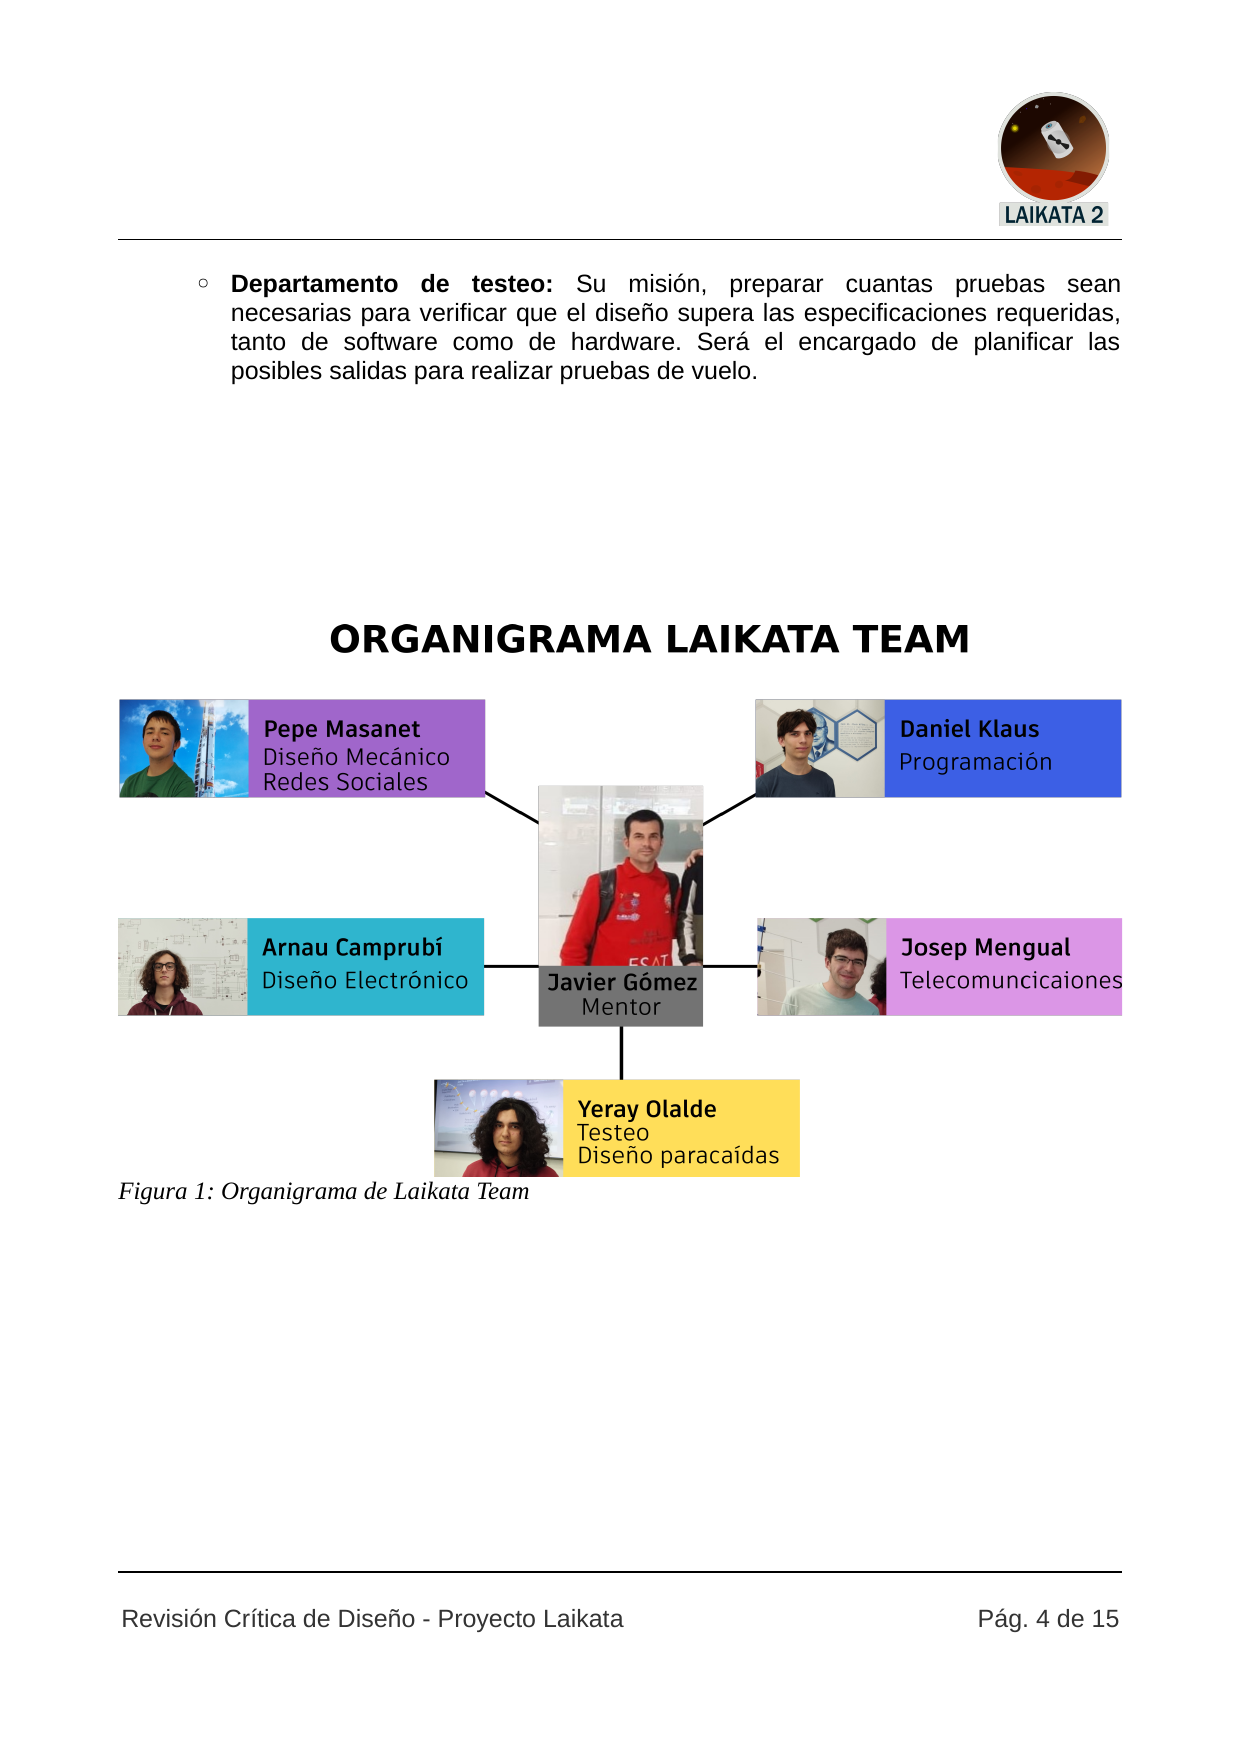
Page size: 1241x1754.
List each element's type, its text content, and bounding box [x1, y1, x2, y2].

picture [118, 624, 1123, 1177]
list Departamento de testeo: Su misión, preparar cuantas pruebas sean necesarias para verificar que el diseño supera las especificaciones requeridas, tanto de software como de hardware. Será el encargado de planificar las posibles salidas para realizar pruebas de vuelo. [193, 269, 1122, 384]
picture [997, 92, 1110, 226]
text Figura 1: Organigrama de Laikata Team [118, 1177, 1122, 1205]
